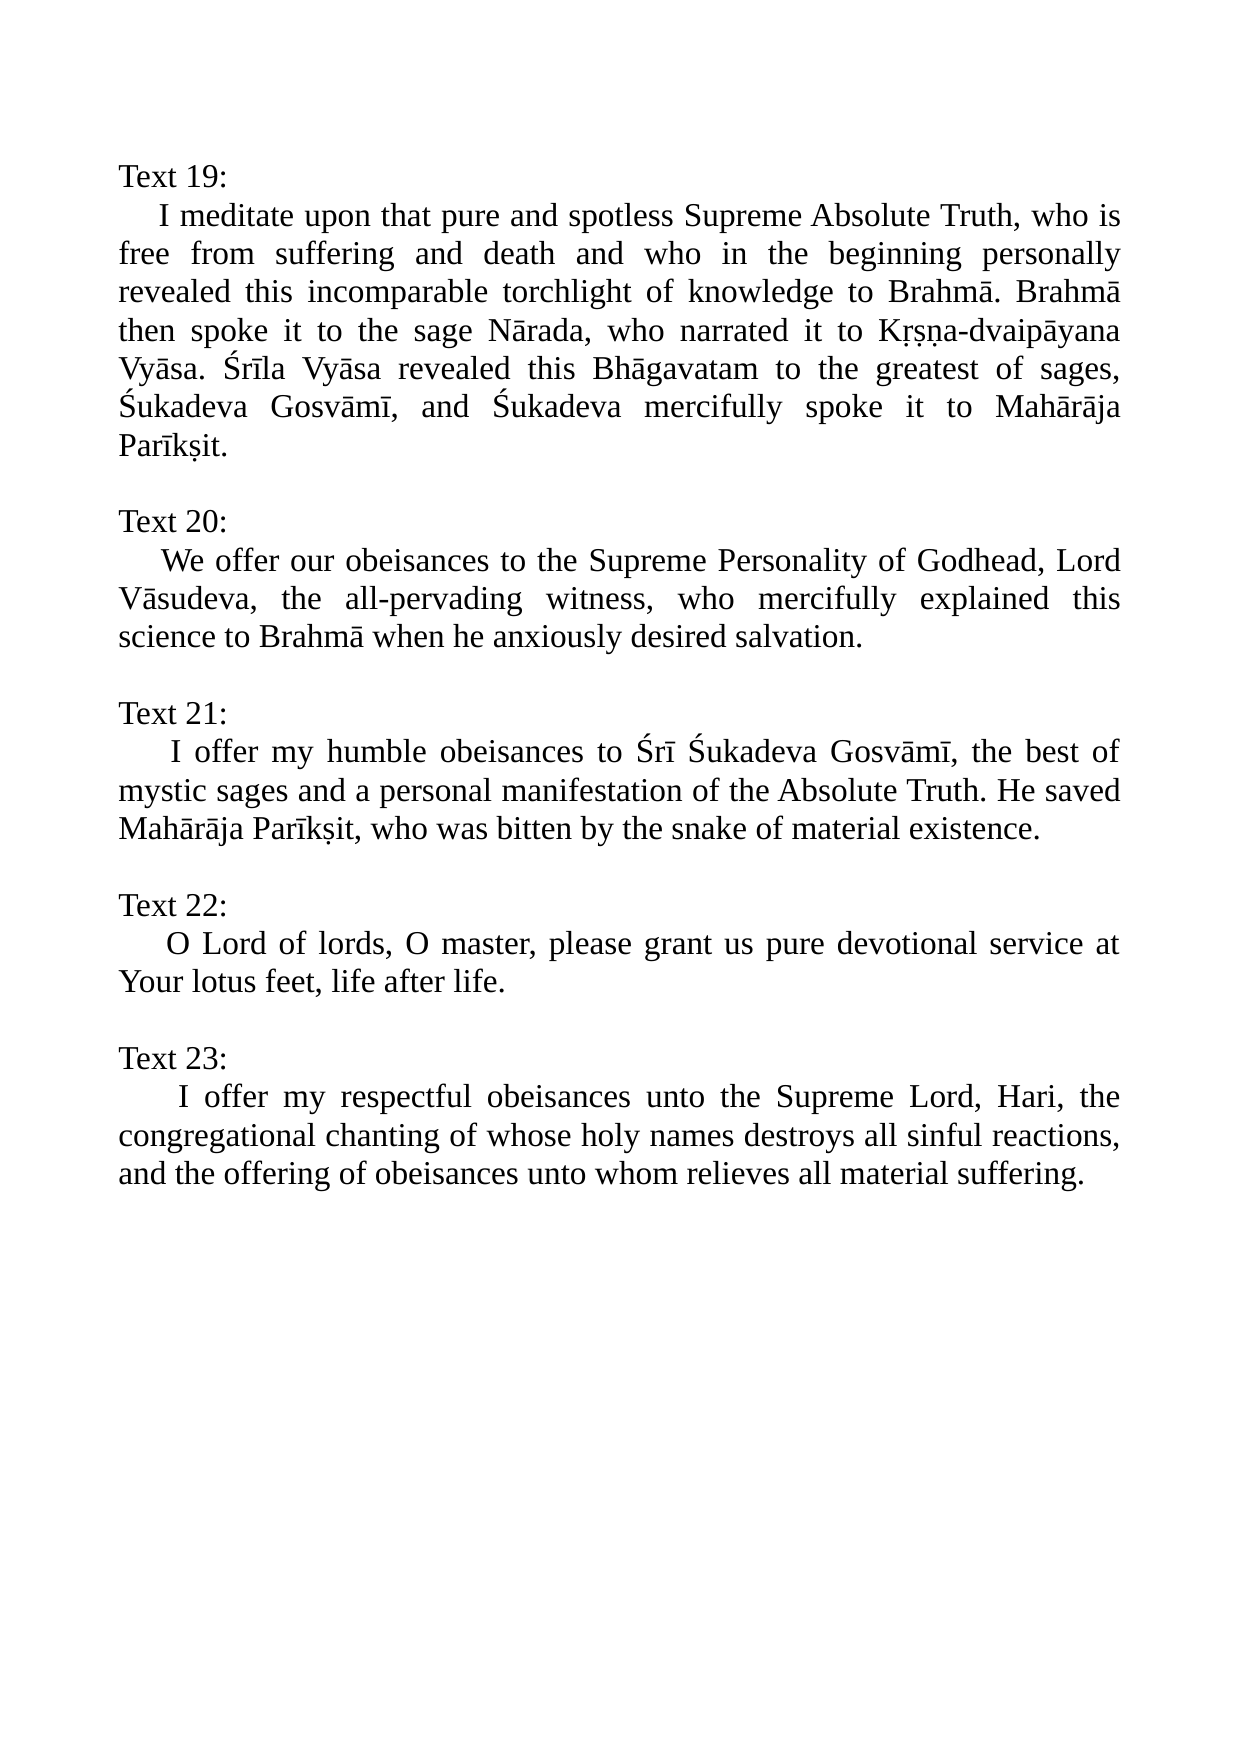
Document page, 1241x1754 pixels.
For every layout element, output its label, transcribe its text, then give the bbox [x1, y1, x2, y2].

text Text 20: [118, 501, 1122, 540]
text I meditate upon that pure and spotless Supreme Absolute Truth, who is free from suffering and death and who in the beginning personally revealed this incomparable torchlight of knowledge to Brahmā. Brahmā then spoke it to the sage Nārada, who narrated it to Kṛṣṇa-dvaipāyana Vyāsa. Śrīla Vyāsa revealed this Bhāgavatam to the greatest of sages, Śukadeva Gosvāmī, and Śukadeva mercifully spoke it to Mahārāja Parīkṣit. [118, 195, 1122, 463]
text O Lord of lords, O master, please grant us pure devotional service at Your lotus feet, life after life. [118, 923, 1122, 1000]
text Text 22: [118, 885, 1122, 923]
text Text 23: [118, 1038, 1122, 1076]
text Text 19: [118, 156, 1122, 195]
text Text 21: [118, 693, 1122, 731]
text We offer our obeisances to the Supreme Personality of Godhead, Lord Vāsudeva, the all-pervading witness, who mercifully explained this science to Brahmā when he anxiously desired salvation. [118, 540, 1122, 655]
text I offer my respectful obeisances unto the Supreme Lord, Hari, the congregational chanting of whose holy names destroys all sinful reactions, and the offering of obeisances unto whom relieves all material suffering. [118, 1076, 1122, 1191]
text I offer my humble obeisances to Śrī Śukadeva Gosvāmī, the best of mystic sages and a personal manifestation of the Absolute Truth. He saved Mahārāja Parīkṣit, who was bitten by the snake of material existence. [118, 731, 1122, 846]
